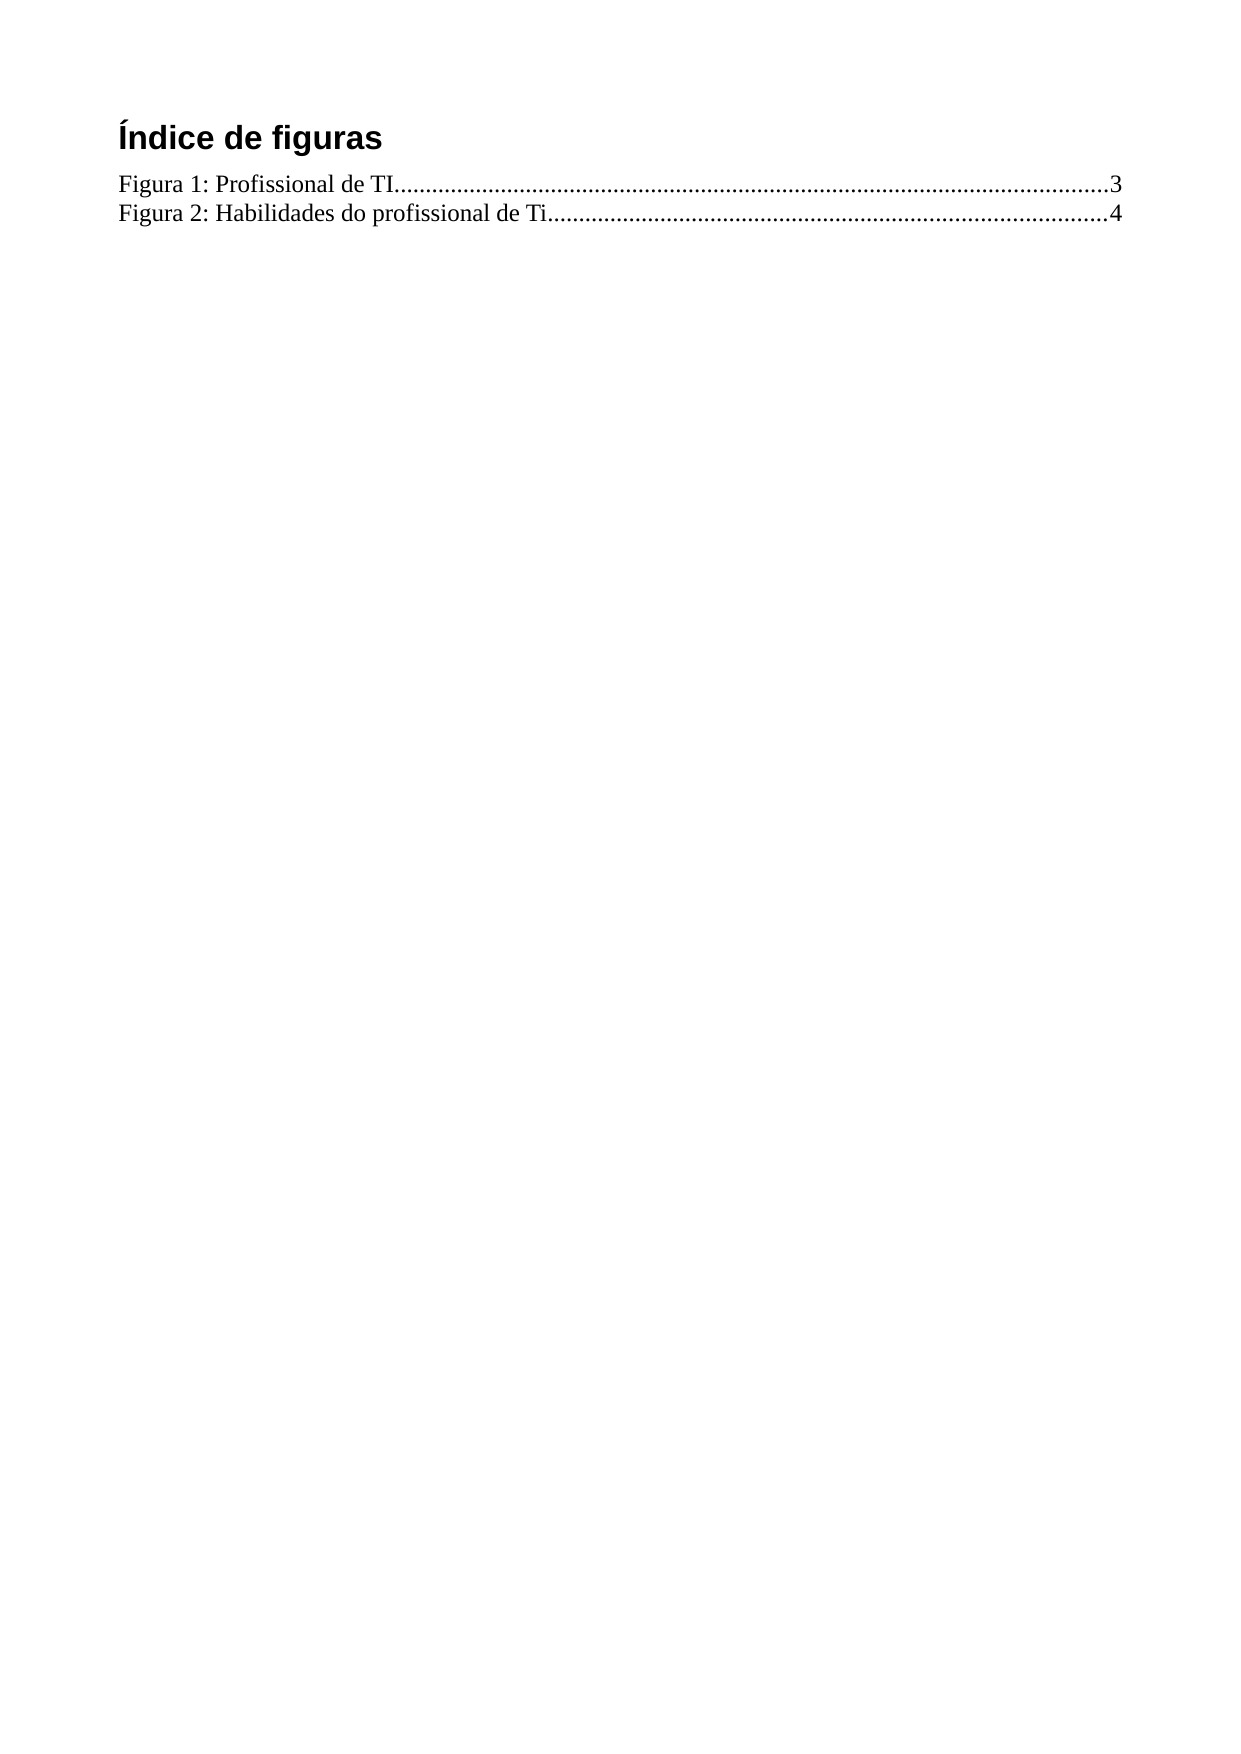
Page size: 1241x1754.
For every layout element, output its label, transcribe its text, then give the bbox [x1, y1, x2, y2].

text Figura 1: Profissional de TI. 3 [118, 169, 1122, 198]
subtitle Índice de figuras [118, 118, 1122, 157]
text Figura 2: Habilidades do profissional de Ti. 4 [118, 198, 1122, 227]
